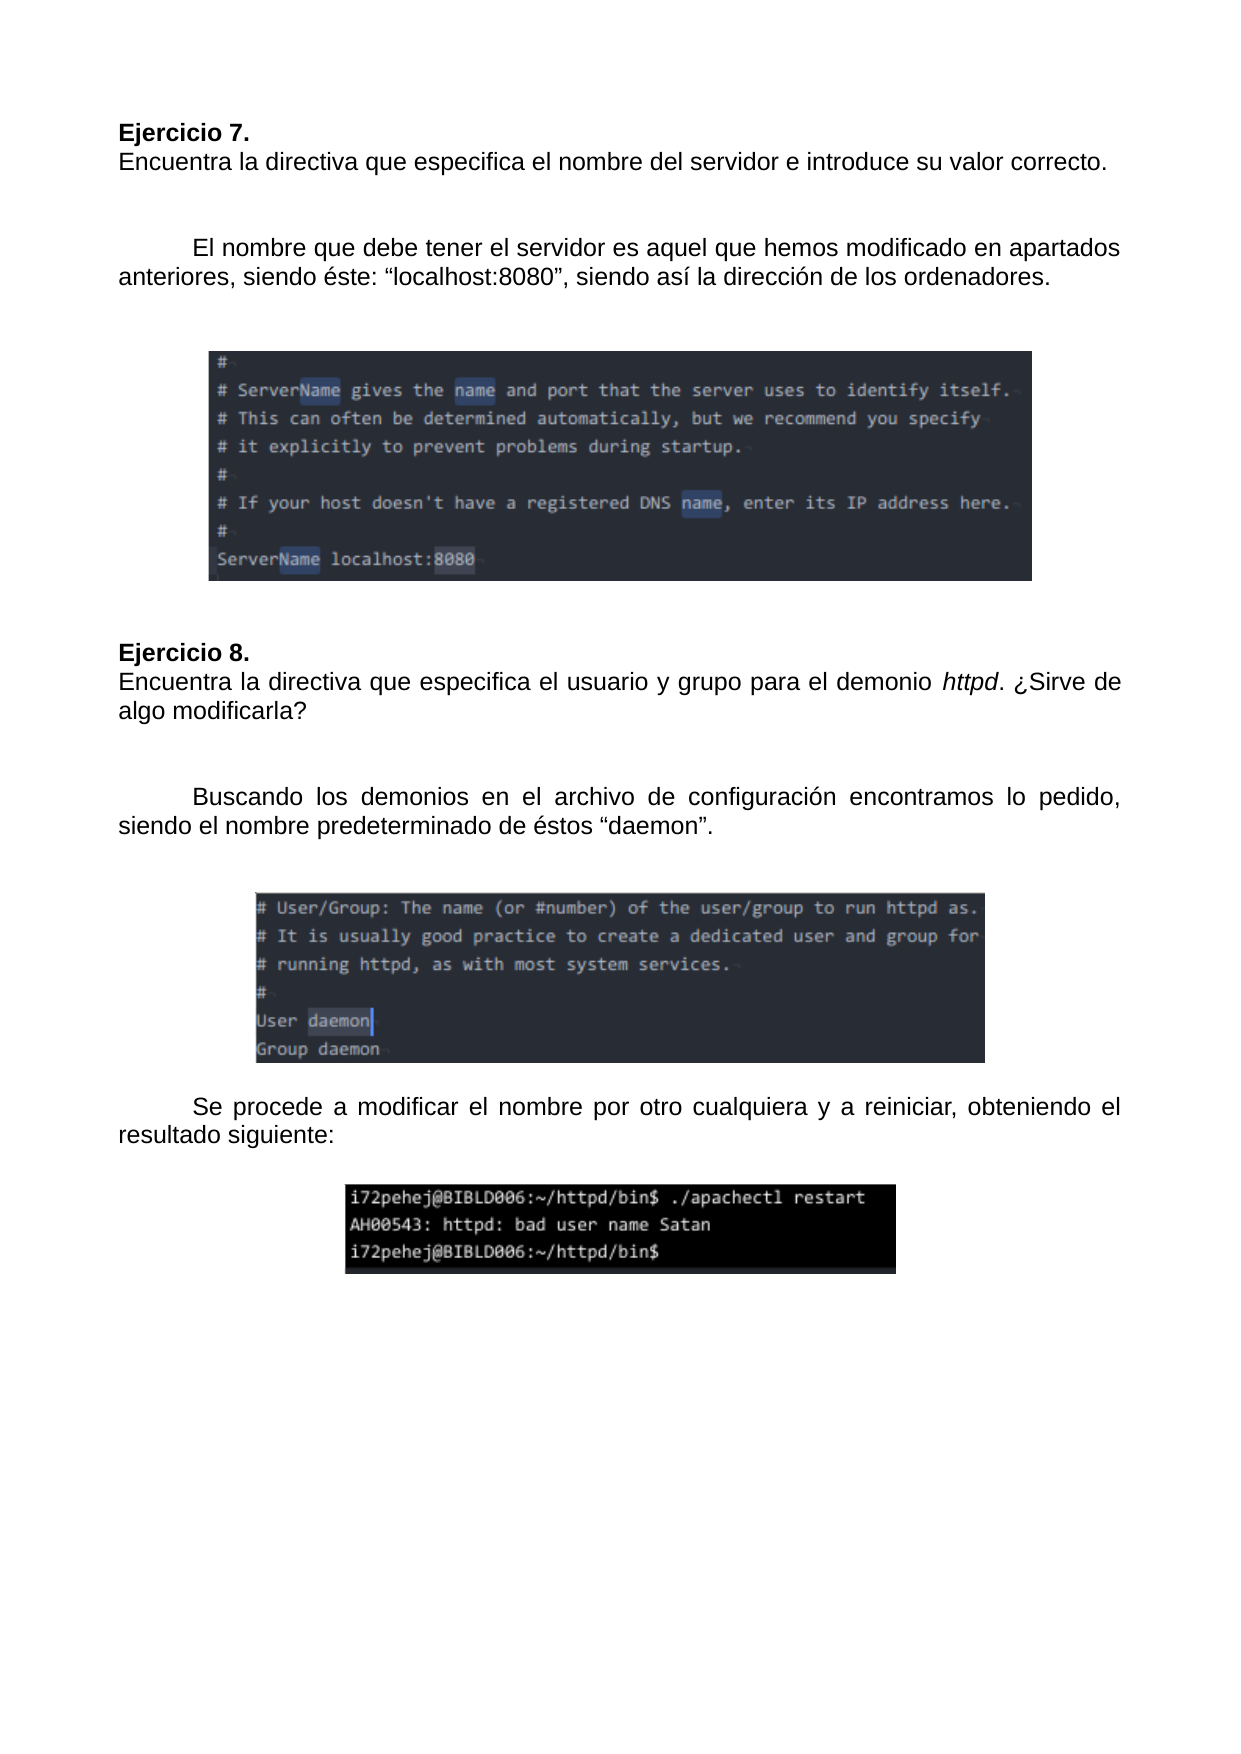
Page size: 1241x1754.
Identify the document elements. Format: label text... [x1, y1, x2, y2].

text Ejercicio 7. [118, 118, 1122, 147]
text Encuentra la directiva que especifica el nombre del servidor e introduce su valor correcto. [118, 147, 1122, 176]
picture [255, 892, 985, 1063]
picture [208, 351, 1032, 581]
text Ejercicio 8. [118, 638, 1122, 667]
text El nombre que debe tener el servidor es aquel que hemos modificado en apartados anteriores, siendo éste: “localhost:8080”, siendo así la dirección de los ordenadores. [118, 233, 1122, 291]
text Encuentra la directiva que especifica el usuario y grupo para el demonio httpd. ¿Sirve de algo modificarla? [118, 667, 1122, 725]
text Buscando los demonios en el archivo de configuración encontramos lo pedido, siendo el nombre predeterminado de éstos “daemon”. [118, 782, 1122, 840]
text Se procede a modificar el nombre por otro cualquiera y a reiniciar, obteniendo el resultado siguiente: [118, 1092, 1122, 1149]
picture [344, 1184, 896, 1274]
